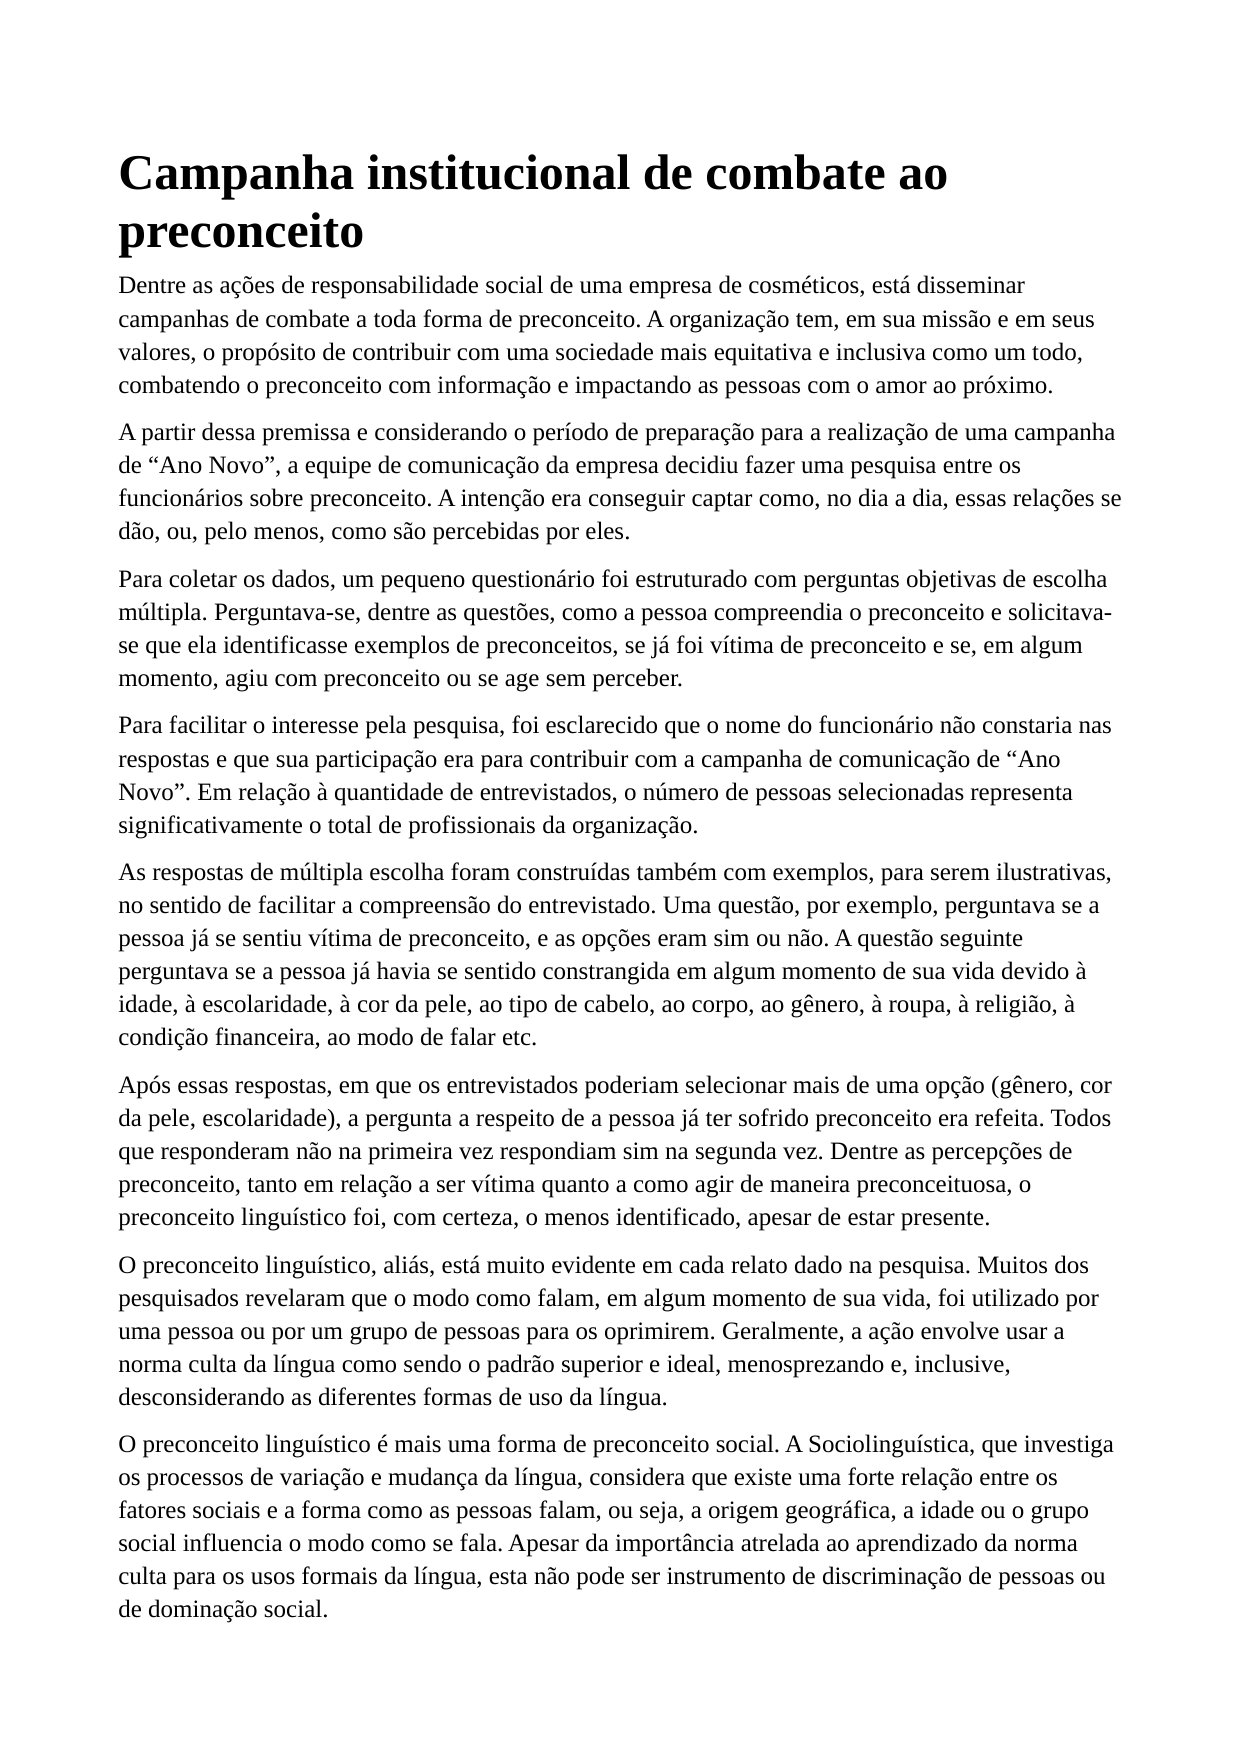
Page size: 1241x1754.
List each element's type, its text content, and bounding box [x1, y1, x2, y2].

text As respostas de múltipla escolha foram construídas também com exemplos, para serem ilustrativas, no sentido de facilitar a compreensão do entrevistado. Uma questão, por exemplo, perguntava se a pessoa já se sentiu vítima de preconceito, e as opções eram sim ou não. A questão seguinte perguntava se a pessoa já havia se sentido constrangida em algum momento de sua vida devido à idade, à escolaridade, à cor da pele, ao tipo de cabelo, ao corpo, ao gênero, à roupa, à religião, à condição financeira, ao modo de falar etc. [118, 857, 1122, 1051]
text O preconceito linguístico, aliás, está muito evidente em cada relato dado na pesquisa. Muitos dos pesquisados revelaram que o modo como falam, em algum momento de sua vida, foi utilizado por uma pessoa ou por um grupo de pessoas para os oprimirem. Geralmente, a ação envolve usar a norma culta da língua como sendo o padrão superior e ideal, menosprezando e, inclusive, desconsiderando as diferentes formas de uso da língua. [118, 1250, 1122, 1411]
text O preconceito linguístico é mais uma forma de preconceito social. A Sociolinguística, que investiga os processos de variação e mudança da língua, considera que existe uma forte relação entre os fatores sociais e a forma como as pessoas falam, ou seja, a origem geográfica, a idade ou o grupo social influencia o modo como se fala. Apesar da importância atrelada ao aprendizado da norma culta para os usos formais da língua, esta não pode ser instrumento de discriminação de pessoas ou de dominação social. [118, 1429, 1122, 1623]
text Para coletar os dados, um pequeno questionário foi estruturado com perguntas objetivas de escolha múltipla. Perguntava-se, dentre as questões, como a pessoa compreendia o preconceito e solicitava-se que ela identificasse exemplos de preconceitos, se já foi vítima de preconceito e se, em algum momento, agiu com preconceito ou se age sem perceber. [118, 564, 1122, 692]
text Para facilitar o interesse pela pesquisa, foi esclarecido que o nome do funcionário não constaria nas respostas e que sua participação era para contribuir com a campanha de comunicação de “Ano Novo”. Em relação à quantidade de entrevistados, o número de pessoas selecionadas representa significativamente o total de profissionais da organização. [118, 711, 1122, 838]
subtitle Campanha institucional de combate ao preconceito [118, 143, 1122, 258]
text Dentre as ações de responsabilidade social de uma empresa de cosméticos, está disseminar campanhas de combate a toda forma de preconceito. A organização tem, em sua missão e em seus valores, o propósito de contribuir com uma sociedade mais equitativa e inclusiva como um todo, combatendo o preconceito com informação e impactando as pessoas com o amor ao próximo. [118, 271, 1122, 398]
text Após essas respostas, em que os entrevistados poderiam selecionar mais de uma opção (gênero, cor da pele, escolaridade), a pergunta a respeito de a pessoa já ter sofrido preconceito era refeita. Todos que responderam não na primeira vez respondiam sim na segunda vez. Dentre as percepções de preconceito, tanto em relação a ser vítima quanto a como agir de maneira preconceituosa, o preconceito linguístico foi, com certeza, o menos identificado, apesar de estar presente. [118, 1070, 1122, 1231]
text A partir dessa premissa e considerando o período de preparação para a realização de uma campanha de “Ano Novo”, a equipe de comunicação da empresa decidiu fazer uma pesquisa entre os funcionários sobre preconceito. A intenção era conseguir captar como, no dia a dia, essas relações se dão, ou, pelo menos, como são percebidas por eles. [118, 417, 1122, 545]
